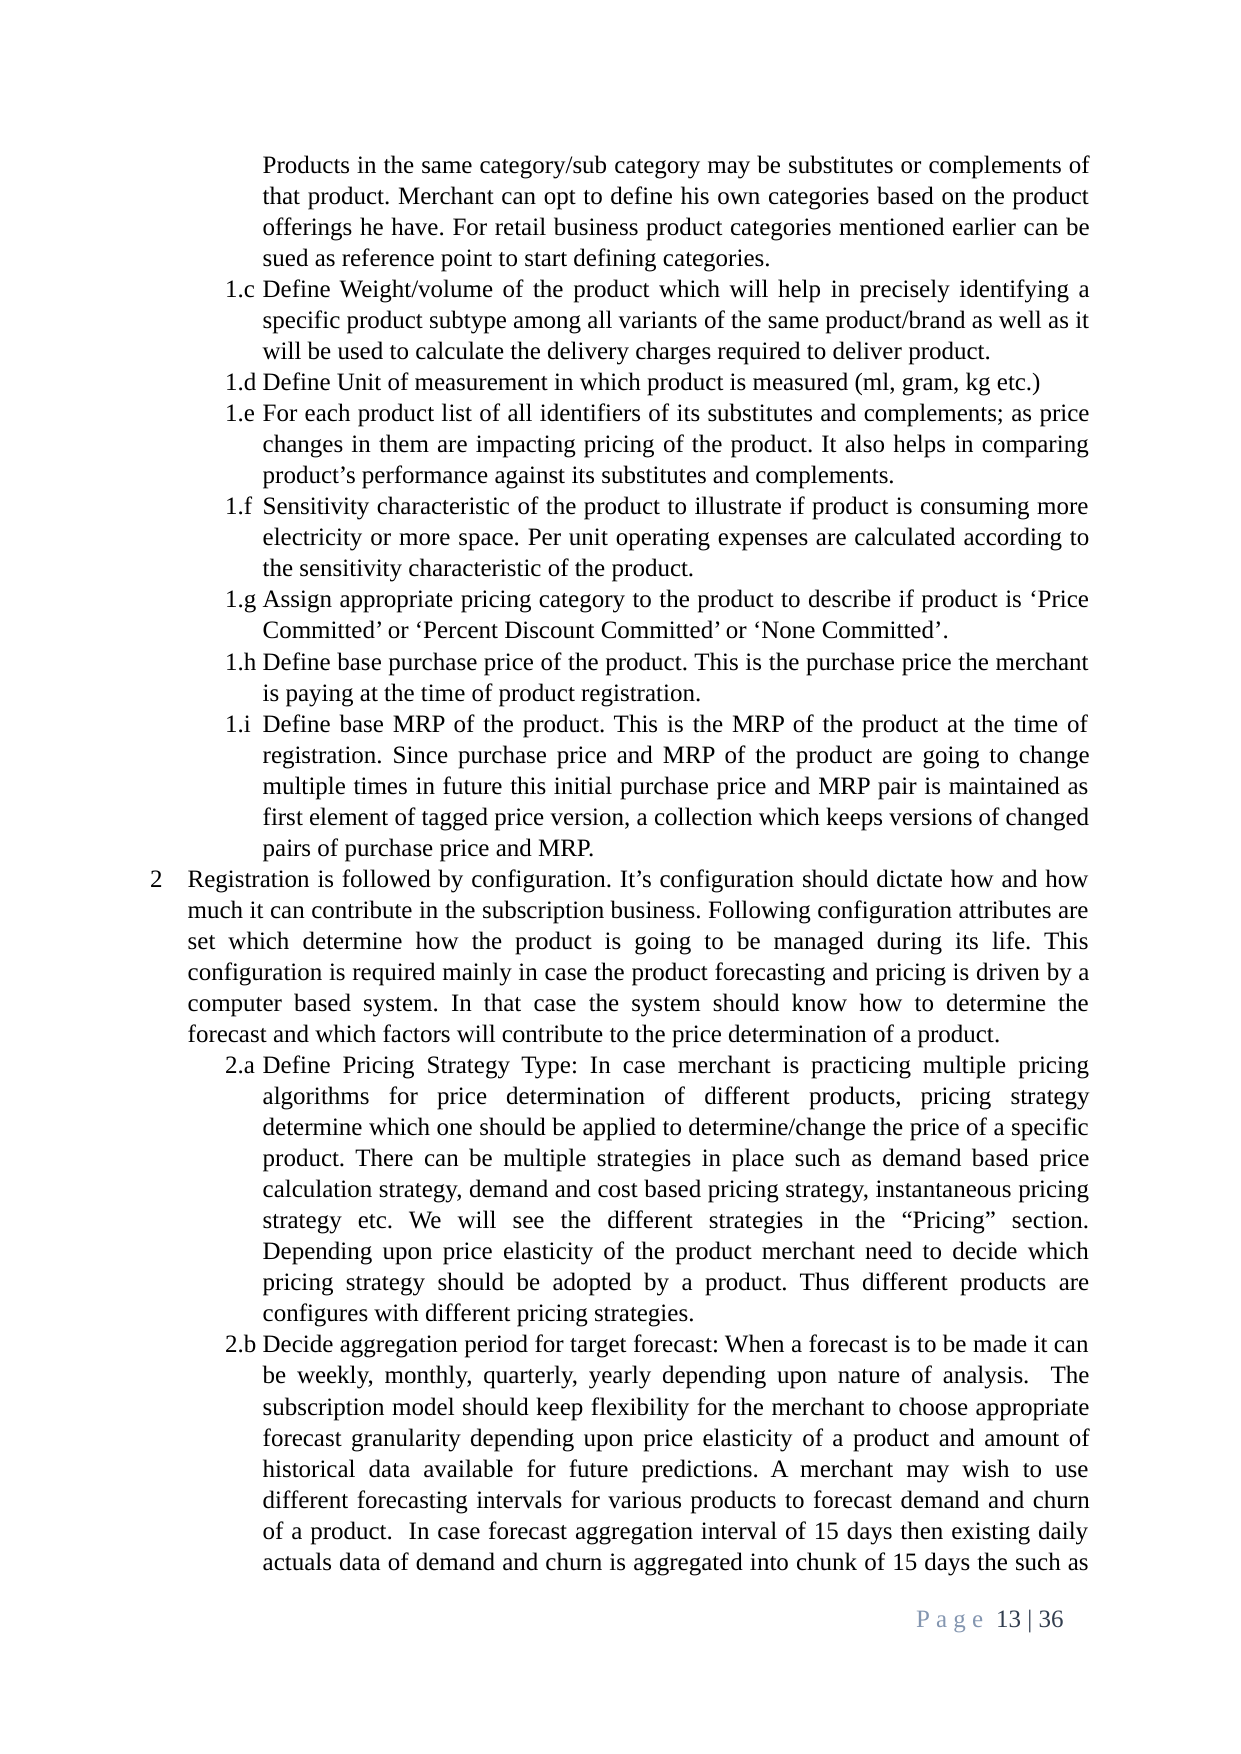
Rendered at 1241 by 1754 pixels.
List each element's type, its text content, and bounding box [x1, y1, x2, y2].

list Define base MRP of the product. This is the MRP of the product at the time of registration. Since purchase price and MRP of the product are going to change multiple times in future this initial purchase price and MRP pair is maintained as first element of tagged price version, a collection which keeps versions of changed pairs of purchase price and MRP. [225, 709, 1090, 862]
list Products in the same category/sub category may be substitutes or complements of that product. Merchant can opt to define his own categories based on the product offerings he have. For retail business product categories mentioned earlier can be sued as reference point to start defining categories. [225, 150, 1090, 272]
list Define Unit of measurement in which product is measured (ml, gram, kg etc.) [225, 367, 1090, 396]
list Define Pricing Strategy Type: In case merchant is practicing multiple pricing algorithms for price determination of different products, pricing strategy determine which one should be applied to determine/change the price of a specific product. There can be multiple strategies in place such as demand based price calculation strategy, demand and cost based pricing strategy, instantaneous pricing strategy etc. We will see the different strategies in the “Pricing” section. Depending upon price elasticity of the product merchant need to decide which pricing strategy should be adopted by a product. Thus different products are configures with different pricing strategies. [225, 1050, 1090, 1327]
list Registration is followed by configuration. It’s configuration should dictate how and how much it can contribute in the subscription business. Following configuration attributes are set which determine how the product is going to be managed during its life. This configuration is required mainly in case the product forecasting and pricing is driven by a computer based system. In that case the system should know how to determine the forecast and which factors will contribute to the price determination of a product. [150, 864, 1090, 1048]
list Assign appropriate pricing category to the product to describe if product is ‘Price Committed’ or ‘Percent Discount Committed’ or ‘None Committed’. [225, 584, 1090, 644]
list Decide aggregation period for target forecast: When a forecast is to be made it can be weekly, monthly, quarterly, yearly depending upon nature of analysis. The subscription model should keep flexibility for the merchant to choose appropriate forecast granularity depending upon price elasticity of a product and amount of historical data available for future predictions. A merchant may wish to use different forecasting intervals for various products to forecast demand and churn of a product. In case forecast aggregation interval of 15 days then existing daily actuals data of demand and churn is aggregated into chunk of 15 days the such as [225, 1329, 1090, 1576]
list Define base purchase price of the product. This is the purchase price the merchant is paying at the time of product registration. [225, 647, 1090, 706]
list Define Weight/volume of the product which will help in precisely identifying a specific product subtype among all variants of the same product/brand as well as it will be used to calculate the delivery charges required to deliver product. [225, 274, 1090, 365]
list Sensitivity characteristic of the product to illustrate if product is consuming more electricity or more space. Per unit operating expenses are calculated according to the sensitivity characteristic of the product. [225, 491, 1090, 582]
list For each product list of all identifiers of its substitutes and complements; as price changes in them are impacting pricing of the product. It also helps in comparing product’s performance against its substitutes and complements. [225, 398, 1090, 489]
